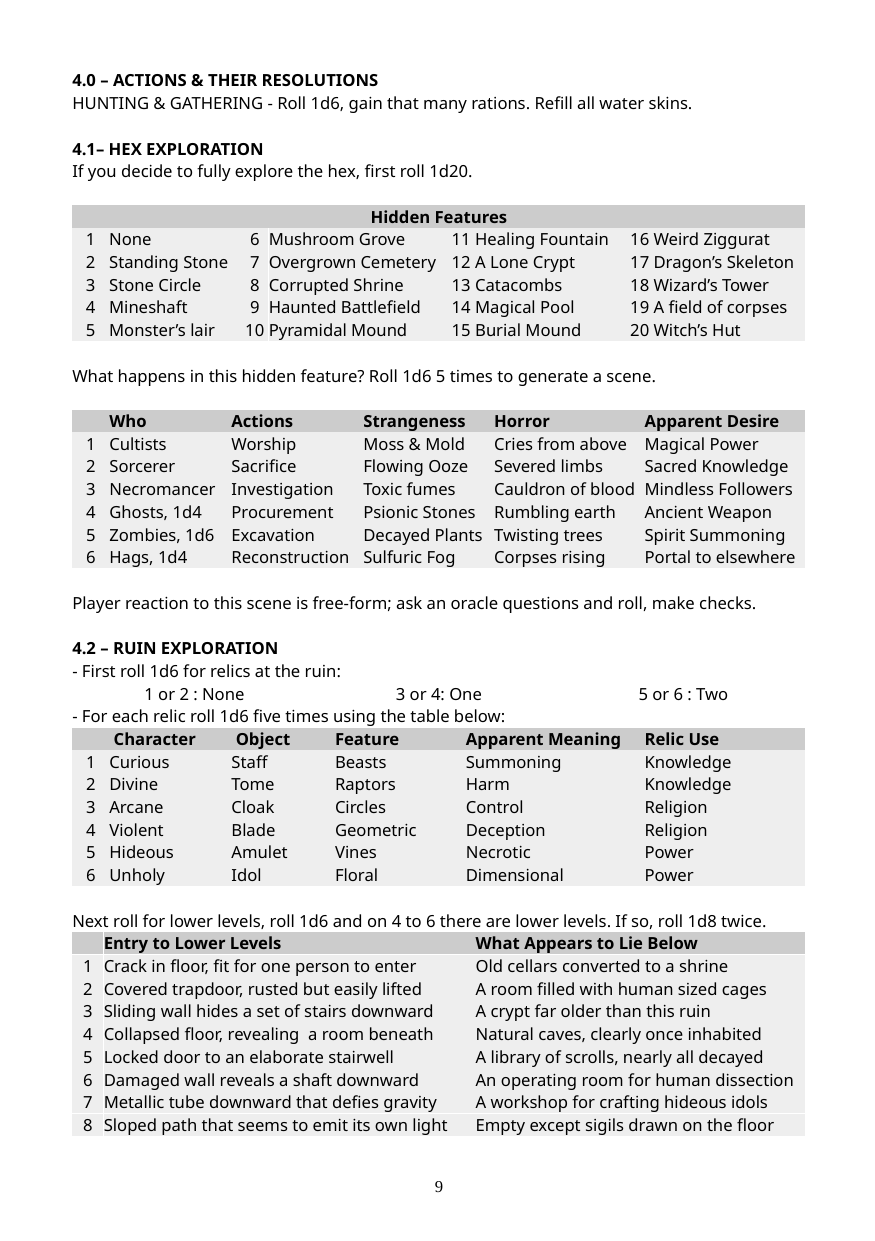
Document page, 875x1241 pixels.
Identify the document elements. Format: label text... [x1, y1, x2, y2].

table_cell Decayed Plants [363, 523, 494, 546]
table_cell Spirit Summoning [644, 523, 805, 546]
table_cell Covered trapdoor, rusted but easily lifted [104, 977, 475, 1000]
table_cell Collapsed floor, revealing a room beneath [104, 1023, 475, 1045]
table_cell Religion [644, 796, 805, 818]
text Next roll for lower levels, roll 1d6 and on 4 to 6 there are lower levels. If so, roll 1d8 twice. [72, 909, 806, 932]
table_cell 8 [241, 273, 268, 296]
table_cell 1 [72, 432, 109, 455]
table_cell Worship [231, 432, 363, 455]
table_cell Magical Power [644, 432, 805, 455]
table_cell Blade [231, 818, 335, 841]
table_cell Power [644, 841, 805, 864]
table_cell Mindless Followers [644, 478, 805, 500]
table_cell Monster’s lair [109, 319, 241, 341]
table_cell 7 [72, 1091, 103, 1113]
table_cell Beasts [335, 750, 466, 773]
table_cell Curious [109, 750, 231, 773]
text What happens in this hidden feature? Roll 1d6 5 times to generate a scene. [72, 364, 806, 409]
table_cell 1 [72, 750, 109, 773]
table_cell 13 [447, 273, 475, 296]
table_cell 4 [72, 500, 109, 523]
text - First roll 1d6 for relics at the ruin: [72, 659, 806, 682]
table_cell Dragon’s Skeleton [653, 251, 805, 273]
table_cell Circles [335, 796, 466, 818]
table_cell 19 [626, 296, 653, 319]
table_cell Necrotic [466, 841, 644, 864]
table_cell Rumbling earth [494, 500, 644, 523]
table_cell A Lone Crypt [475, 251, 626, 273]
table_cell Healing Fountain [475, 228, 626, 251]
table_cell Old cellars converted to a shrine [475, 955, 805, 977]
table_cell A field of corpses [653, 296, 805, 319]
table_cell 5 [72, 1045, 103, 1068]
table_header 1 or 2 : None [72, 682, 316, 705]
table_cell Sliding wall hides a set of stairs downward [104, 1000, 475, 1023]
table_cell Arcane [109, 796, 231, 818]
table_cell 12 [447, 251, 475, 273]
table_cell Haunted Battlefield [269, 296, 447, 319]
table_cell A library of scrolls, nearly all decayed [475, 1045, 805, 1068]
table_cell 6 [72, 546, 109, 568]
table_cell Excavation [231, 523, 363, 546]
table_cell 8 [72, 1114, 103, 1136]
table_cell Divine [109, 773, 231, 796]
text If you decide to fully explore the hex, first roll 1d20. [72, 160, 806, 205]
table_cell Witch’s Hut [653, 319, 805, 341]
text - For each relic roll 1d6 five times using the table below: [72, 705, 806, 727]
table_header [72, 410, 109, 432]
table_cell 4 [72, 818, 109, 841]
table_cell 4 [72, 296, 109, 319]
table_cell Violent [109, 818, 231, 841]
table_cell Summoning [466, 750, 644, 773]
table_cell Pyramidal Mound [269, 319, 447, 341]
text 4.0 – ACTIONS & THEIR RESOLUTIONS [72, 69, 806, 92]
text Player reaction to this scene is free-form; ask an oracle questions and roll, make checks. [72, 591, 806, 614]
table_cell Tome [231, 773, 335, 796]
text 4.2 – RUIN EXPLORATION [72, 614, 806, 659]
table_cell Zombies, 1d6 [109, 523, 231, 546]
table_cell Metallic tube downward that defies gravity [104, 1091, 475, 1113]
table_header Actions [231, 410, 363, 432]
table_cell 3 [72, 273, 109, 296]
table_cell Unholy [109, 864, 231, 886]
table_cell 9 [241, 296, 268, 319]
table_cell Raptors [335, 773, 466, 796]
table_cell Magical Pool [475, 296, 626, 319]
table_header Strangeness [363, 410, 494, 432]
table_header [72, 932, 103, 954]
table_cell Psionic Stones [363, 500, 494, 523]
table_cell Overgrown Cemetery [269, 251, 447, 273]
table_cell Weird Ziggurat [653, 228, 805, 251]
table_cell Ghosts, 1d4 [109, 500, 231, 523]
table_cell Catacombs [475, 273, 626, 296]
table_cell Sacred Knowledge [644, 455, 805, 478]
table_header Feature [335, 728, 466, 750]
table_cell Control [466, 796, 644, 818]
table_cell 4 [72, 1023, 103, 1045]
table_cell Severed limbs [494, 455, 644, 478]
table_cell A workshop for crafting hideous idols [475, 1091, 805, 1113]
table_cell Floral [335, 864, 466, 886]
table_cell 18 [626, 273, 653, 296]
table_cell Idol [231, 864, 335, 886]
table_header Apparent Meaning [466, 728, 644, 750]
table_cell Stone Circle [109, 273, 241, 296]
table_cell Knowledge [644, 773, 805, 796]
table_cell Twisting trees [494, 523, 644, 546]
text 4.1– HEX EXPLORATION [72, 137, 806, 160]
table_cell Flowing Ooze [363, 455, 494, 478]
table_cell Hags, 1d4 [109, 546, 231, 568]
table_cell 3 [72, 478, 109, 500]
table_cell 2 [72, 251, 109, 273]
table_cell Reconstruction [231, 546, 363, 568]
table_cell Toxic fumes [363, 478, 494, 500]
table_cell Empty except sigils drawn on the floor [475, 1114, 805, 1136]
table_cell Investigation [231, 478, 363, 500]
text HUNTING & GATHERING - Roll 1d6, gain that many rations. Refill all water skins. [72, 92, 806, 114]
table_cell Sorcerer [109, 455, 231, 478]
table_cell 1 [72, 228, 109, 251]
table_header Character [109, 728, 231, 750]
table_header Object [231, 728, 335, 750]
table_cell Locked door to an elaborate stairwell [104, 1045, 475, 1068]
table_cell Religion [644, 818, 805, 841]
table_cell 20 [626, 319, 653, 341]
table_cell 17 [626, 251, 653, 273]
table_cell Amulet [231, 841, 335, 864]
table_cell None [109, 228, 241, 251]
table_cell A crypt far older than this ruin [475, 1000, 805, 1023]
table_cell An operating room for human dissection [475, 1068, 805, 1091]
table_cell Mineshaft [109, 296, 241, 319]
table_cell Corpses rising [494, 546, 644, 568]
table_cell Power [644, 864, 805, 886]
table_cell Moss & Mold [363, 432, 494, 455]
table_cell 15 [447, 319, 475, 341]
table_cell 5 [72, 841, 109, 864]
table_cell Knowledge [644, 750, 805, 773]
table_header [72, 728, 109, 750]
table_cell Vines [335, 841, 466, 864]
table_cell 6 [72, 1068, 103, 1091]
table_cell 3 [72, 1000, 103, 1023]
table_cell 2 [72, 773, 109, 796]
table_cell Wizard’s Tower [653, 273, 805, 296]
table_cell Burial Mound [475, 319, 626, 341]
table_cell Mushroom Grove [269, 228, 447, 251]
table_cell Harm [466, 773, 644, 796]
table_cell 14 [447, 296, 475, 319]
table_cell Sulfuric Fog [363, 546, 494, 568]
table_cell 3 [72, 796, 109, 818]
table_header Hidden Features [72, 205, 805, 228]
table_cell Crack in floor, fit for one person to enter [104, 955, 475, 977]
table_cell 1 [72, 955, 103, 977]
table_cell 2 [72, 455, 109, 478]
table_cell 10 [241, 319, 268, 341]
table_cell Sloped path that seems to emit its own light [104, 1114, 475, 1136]
table_cell Necromancer [109, 478, 231, 500]
table_cell A room filled with human sized cages [475, 977, 805, 1000]
table_cell 6 [241, 228, 268, 251]
table_header Entry to Lower Levels [104, 932, 475, 954]
table_cell 7 [241, 251, 268, 273]
table_cell Procurement [231, 500, 363, 523]
table_header Apparent Desire [644, 410, 805, 432]
table_cell Damaged wall reveals a shaft downward [104, 1068, 475, 1091]
table_header 5 or 6 : Two [561, 682, 806, 705]
table_header Who [109, 410, 231, 432]
table_cell Natural caves, clearly once inhabited [475, 1023, 805, 1045]
table_cell Geometric [335, 818, 466, 841]
table_cell 5 [72, 523, 109, 546]
table_cell Corrupted Shrine [269, 273, 447, 296]
table_cell 6 [72, 864, 109, 886]
table_header Horror [494, 410, 644, 432]
table_cell 11 [447, 228, 475, 251]
table_cell Staff [231, 750, 335, 773]
table_header What Appears to Lie Below [475, 932, 805, 954]
table_cell Standing Stone [109, 251, 241, 273]
table_cell Sacrifice [231, 455, 363, 478]
table_cell Dimensional [466, 864, 644, 886]
table_header 3 or 4: One [316, 682, 561, 705]
table_cell Cloak [231, 796, 335, 818]
table_cell Ancient Weapon [644, 500, 805, 523]
table_cell Cauldron of blood [494, 478, 644, 500]
table_header Relic Use [644, 728, 805, 750]
table_cell Deception [466, 818, 644, 841]
table_cell Cultists [109, 432, 231, 455]
table_cell 2 [72, 977, 103, 1000]
table_cell 5 [72, 319, 109, 341]
table_cell Portal to elsewhere [644, 546, 805, 568]
table_cell Cries from above [494, 432, 644, 455]
table_cell 16 [626, 228, 653, 251]
table_cell Hideous [109, 841, 231, 864]
